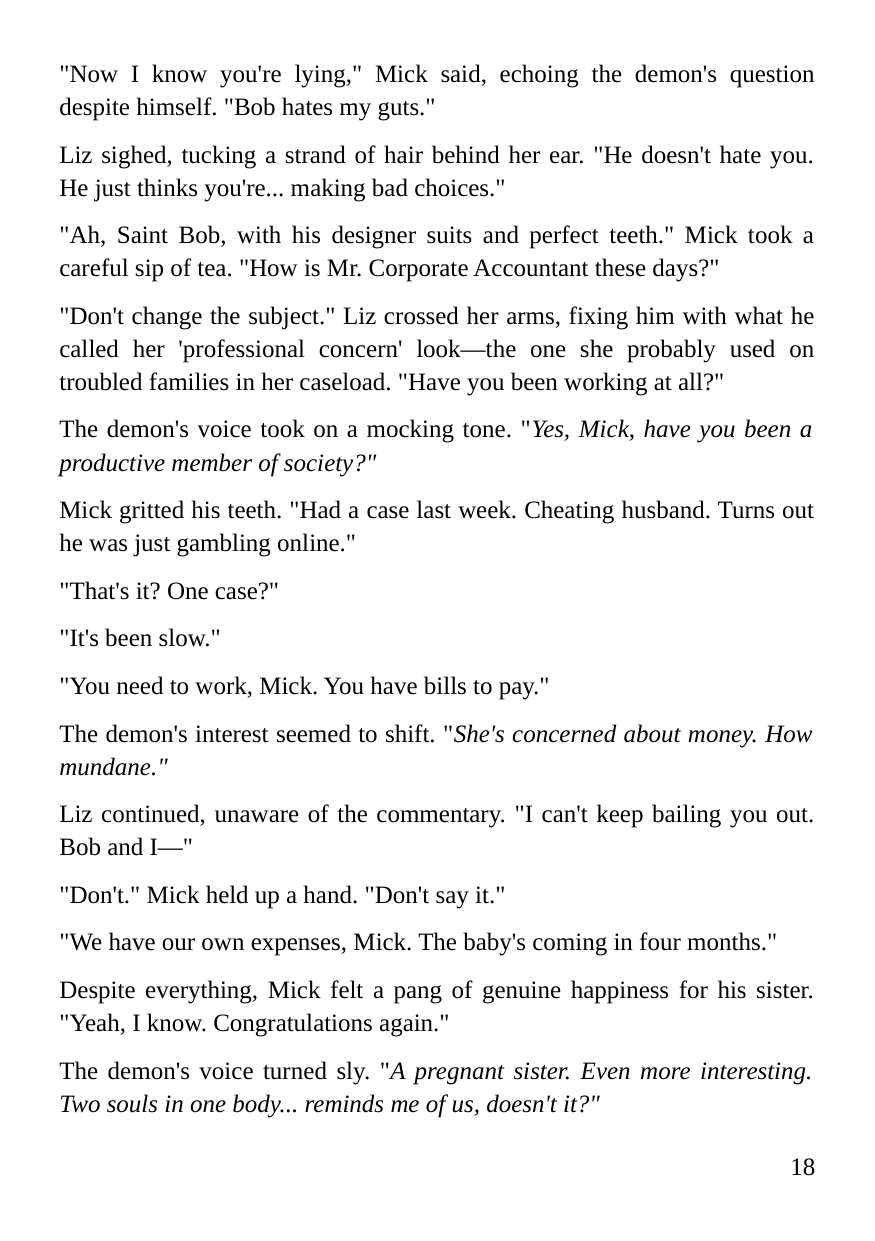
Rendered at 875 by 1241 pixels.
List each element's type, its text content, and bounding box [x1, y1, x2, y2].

text "You need to work, Mick. You have bills to pay." [59, 671, 815, 700]
text "Don't change the subject." Liz crossed her arms, fixing him with what he called her 'professional concern' look—the one she probably used on troubled families in her caseload. "Have you been working at all?" [59, 301, 815, 396]
text "That's it? One case?" [59, 576, 815, 604]
text "Ah, Saint Bob, with his designer suits and perfect teeth." Mick took a careful sip of tea. "How is Mr. Corporate Accountant these days?" [59, 220, 815, 282]
text Despite everything, Mick felt a pang of genuine happiness for his sister. "Yeah, I know. Congratulations again." [59, 975, 815, 1037]
text The demon's interest seemed to shift. "She's concerned about money. How mundane." [59, 719, 815, 780]
text "It's been slow." [59, 623, 815, 652]
text Mick gritted his teeth. "Had a case last week. Cheating husband. Turns out he was just gambling online." [59, 495, 815, 557]
text Liz sighed, tucking a strand of hair behind her ear. "He doesn't hate you. He just thinks you're... making bad choices." [59, 140, 815, 201]
text Liz continued, unaware of the commentary. "I can't keep bailing you out. Bob and I—" [59, 799, 815, 861]
text The demon's voice turned sly. "A pregnant sister. Even more interesting. Two souls in one body... reminds me of us, doesn't it?" [59, 1056, 815, 1117]
text The demon's voice took on a mocking tone. "Yes, Mick, have you been a productive member of society?" [59, 414, 815, 476]
text "Don't." Mick held up a hand. "Don't say it." [59, 880, 815, 909]
text "Now I know you're lying," Mick said, echoing the demon's question despite himself. "Bob hates my guts." [59, 59, 815, 121]
text "We have our own expenses, Mick. The baby's coming in four months." [59, 927, 815, 956]
